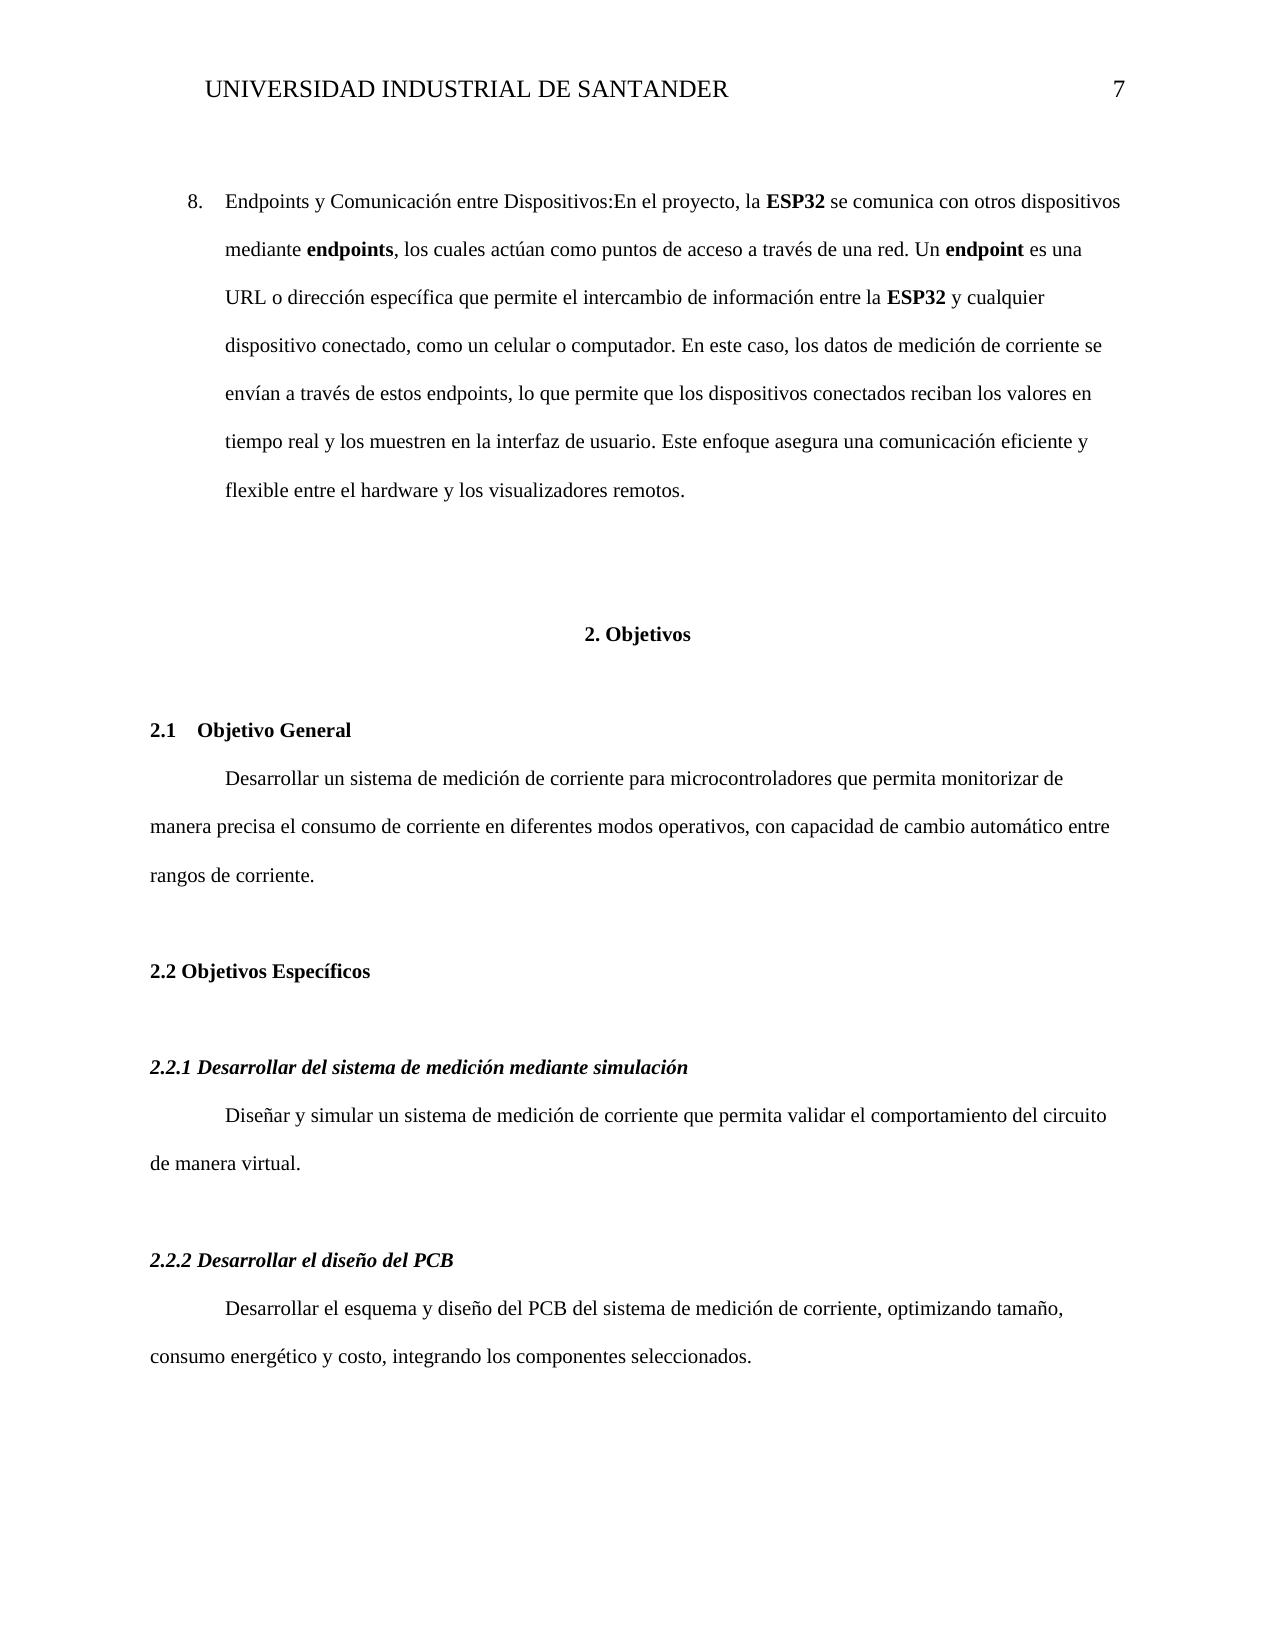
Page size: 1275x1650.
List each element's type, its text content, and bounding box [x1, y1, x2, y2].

list Endpoints y Comunicación entre Dispositivos:En el proyecto, la ESP32 se comunica con otros dispositivos mediante endpoints, los cuales actúan como puntos de acceso a través de una red. Un endpoint es una URL o dirección específica que permite el intercambio de información entre la ESP32 y cualquier dispositivo conectado, como un celular o computador. En este caso, los datos de medición de corriente se envían a través de estos endpoints, lo que permite que los dispositivos conectados reciban los valores en tiempo real y los muestren en la interfaz de usuario. Este enfoque asegura una comunicación eficiente y flexible entre el hardware y los visualizadores remotos. [187, 189, 1125, 502]
subtitle 2.2.1 Desarrollar del sistema de medición mediante simulación [150, 1055, 1125, 1079]
text Diseñar y simular un sistema de medición de corriente que permita validar el comportamiento del circuito de manera virtual. [150, 1103, 1125, 1175]
subtitle 2.1 Objetivo General [150, 718, 1125, 742]
subtitle 2.2.2 Desarrollar el diseño del PCB [150, 1247, 1125, 1272]
text Desarrollar un sistema de medición de corriente para microcontroladores que permita monitorizar de manera precisa el consumo de corriente en diferentes modos operativos, con capacidad de cambio automático entre rangos de corriente. [150, 766, 1125, 887]
text Desarrollar el esquema y diseño del PCB del sistema de medición de corriente, optimizando tamaño, consumo energético y costo, integrando los componentes seleccionados. [150, 1296, 1125, 1368]
subtitle 2. Objetivos [150, 622, 1125, 646]
subtitle 2.2 Objetivos Específicos [150, 959, 1125, 983]
